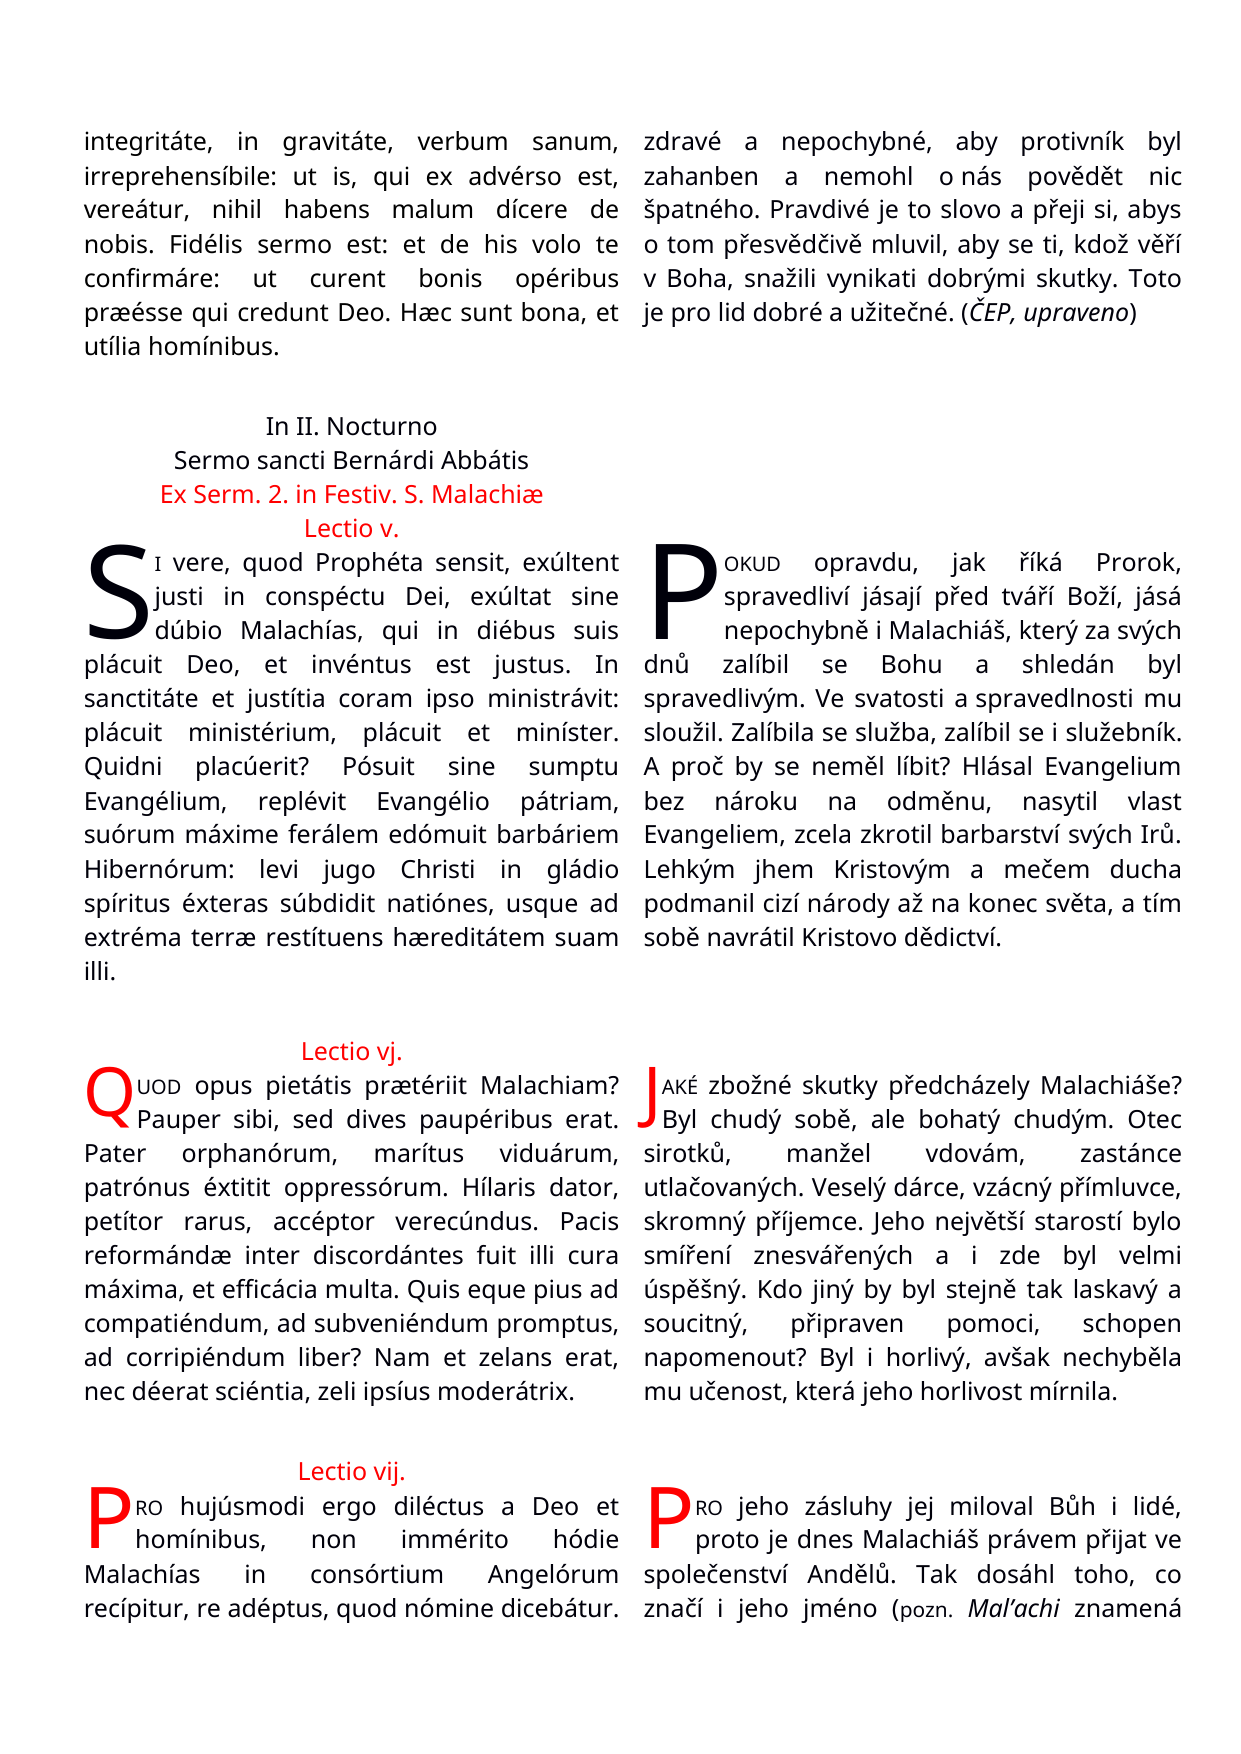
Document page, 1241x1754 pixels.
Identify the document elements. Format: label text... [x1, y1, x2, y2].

table_cell In II. Nocturno Sermo sancti Bernárdi Abbátis Ex Serm. 2. in Festiv. S. Malachiæ Lectio v. Si vere, quod Prophéta sensit, exúltent justi in conspéctu Dei, exúltat sine dúbio Malachías, qui in diébus suis plácuit Deo, et invéntus est justus. In sanctitáte et justítia coram ipso ministrávit: plácuit ministérium, plácuit et miníster. Quidni placúerit? Pósuit sine sumptu Evangélium, replévit Evangélio pátriam, suórum máxime ferálem edómuit barbáriem Hibernórum: levi jugo Christi in gládio spíritus éxteras súbdidit natiónes, usque ad extréma terræ restítuens hæreditátem suam illi. [72, 403, 631, 1027]
table_cell Jaké zbožné skutky předcházely Malachiáše? Byl chudý sobě, ale bohatý chudým. Otec sirotků, manžel vdovám, zastánce utlačovaných. Veselý dárce, vzácný přímluvce, skromný příjemce. Jeho největší starostí bylo smíření znesvářených a i zde byl velmi úspěšný. Kdo jiný by byl stejně tak laskavý a soucitný, připraven pomoci, schopen napomenout? Byl i horlivý, avšak nechyběla mu učenost, která jeho horlivost mírnila. [631, 1028, 1194, 1448]
table_cell Pokud opravdu, jak říká Prorok, spravedliví jásají před tváří Boží, jásá nepochybně i Malachiáš, který za svých dnů zalíbil se Bohu a shledán byl spravedlivým. Ve svatosti a spra­vedlnosti mu sloužil. Zalíbila se služba, zalíbil se i služebník. A proč by se neměl líbit? Hlásal Evangelium bez nároku na odměnu, nasytil vlast Evangeliem, zcela zkrotil barbarství svých Irů. Lehkým jhem Kristovým a mečem ducha podmanil cizí národy až na konec světa, a tím sobě navrátil Kristovo dědictví. [631, 403, 1194, 1027]
table_cell Lectio vij. Pro hujúsmodi ergo diléctus a Deo et homínibus, non immérito hódie Malachías in consórtium Angelórum recípitur, re adéptus, quod nómine dicebátur. [72, 1448, 631, 1630]
table_cell zdravé a nepochybné, aby protivník byl zahanben a nemohl o nás povědět nic špatného. Pravdivé je to slovo a přeji si, abys o tom přesvědčivě mluvil, aby se ti, kdož věří v Boha, snažili vynikati dobrými skutky. Toto je pro lid dobré a užitečné. (ČEP, upraveno) [631, 118, 1194, 402]
table_cell integritáte, in gravitáte, verbum sanum, irreprehensíbile: ut is, qui ex advérso est, vereátur, nihil habens malum dícere de nobis. Fidélis sermo est: et de his volo te confirmáre: ut curent bonis opéribus præésse qui credunt Deo. Hæc sunt bona, et utília homínibus. [72, 118, 631, 402]
table_cell Lectio vj. Quod opus pietátis prætériit Malachiam? Pauper sibi, sed dives paupéribus erat. Pater orphanórum, marítus viduárum, patrónus éxtitit oppressórum. Hílaris dator, petítor rarus, accéptor verecúndus. Pacis reformándæ inter discordántes fuit illi cura máxima, et efficácia multa. Quis eque pius ad compatiéndum, ad subveniéndum promptus, ad corripiéndum liber? Nam et zelans erat, nec déerat sciéntia, zeli ipsíus moderátrix. [72, 1028, 631, 1448]
table_cell Pro jeho zásluhy jej miloval Bůh i lidé, proto je dnes Malachiáš právem přijat ve společenství Andělů. Tak dosáhl toho, co značí i jeho jméno (pozn. Mal’achi znamená [631, 1448, 1194, 1630]
